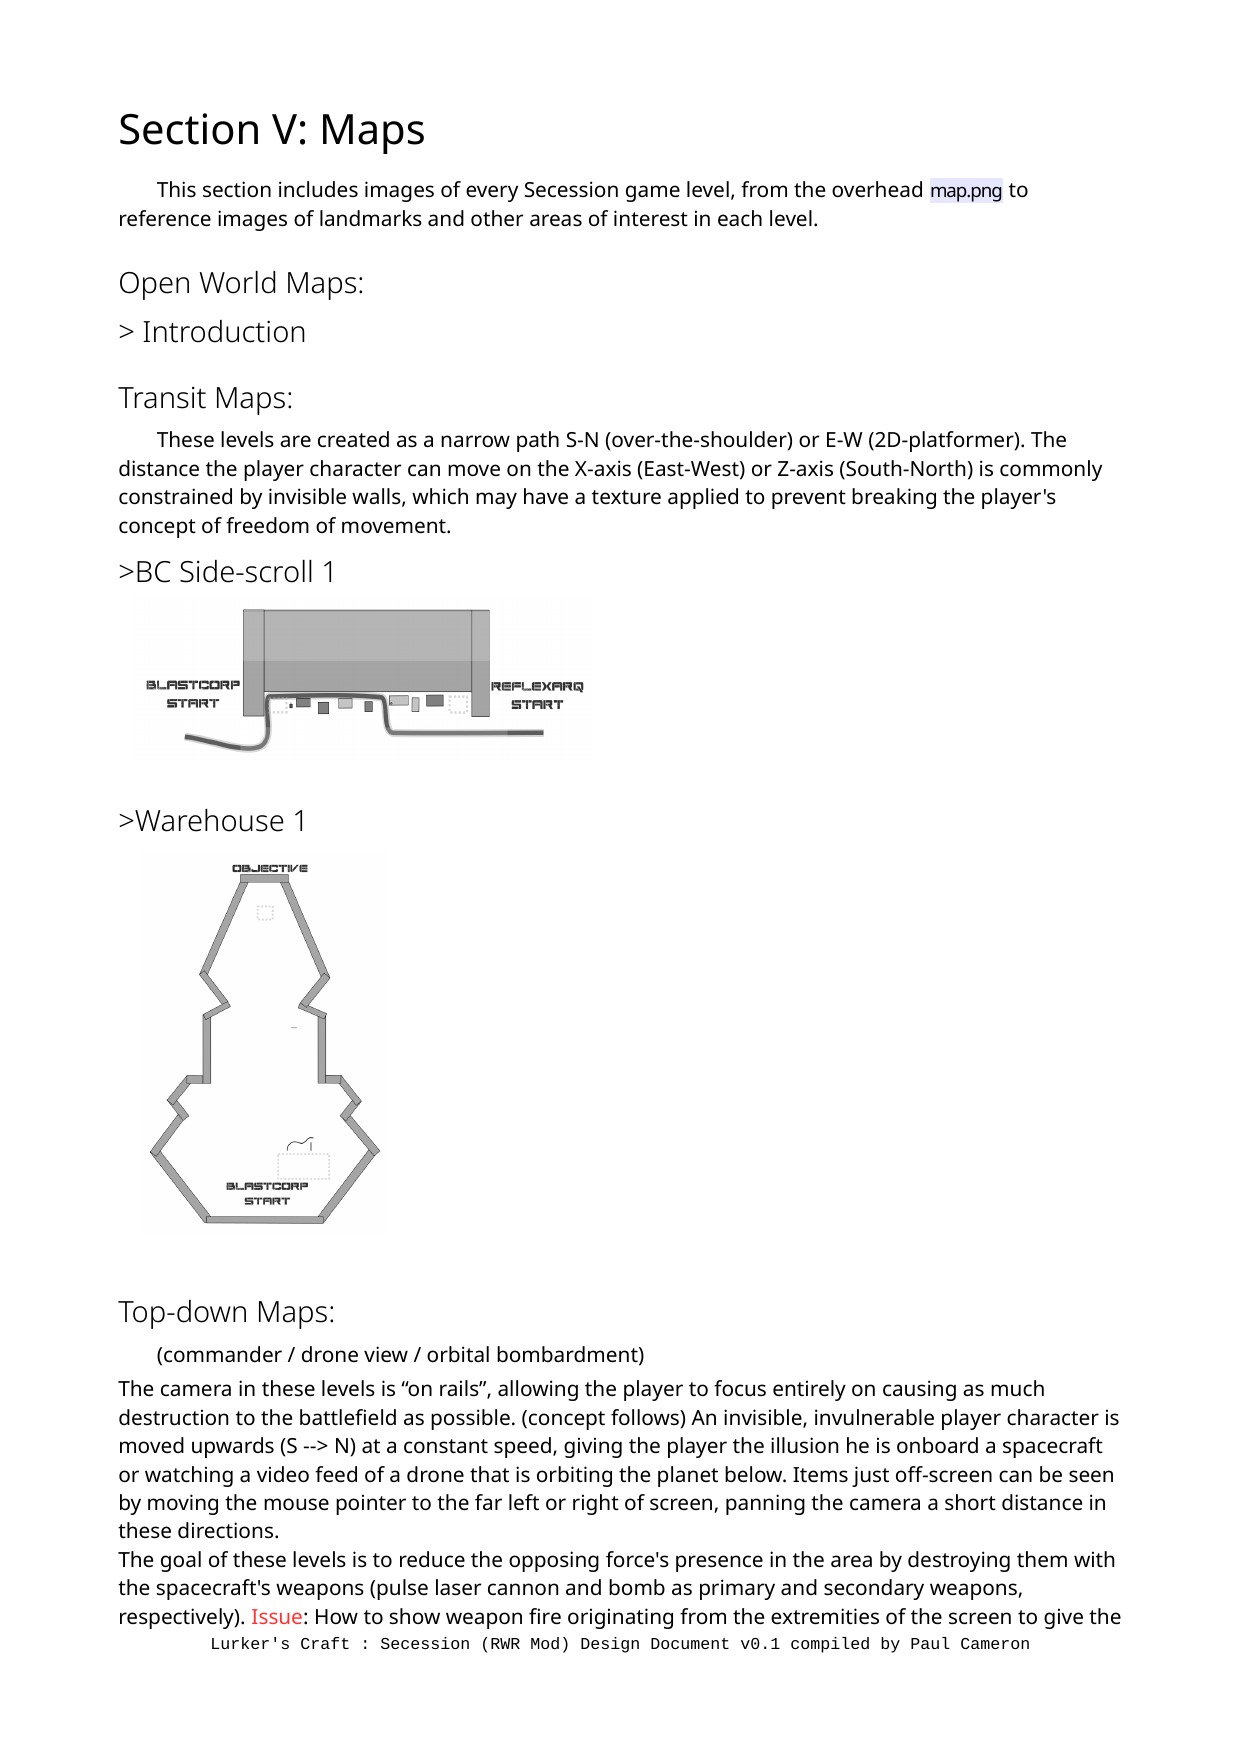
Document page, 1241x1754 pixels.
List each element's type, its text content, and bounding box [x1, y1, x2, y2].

text (commander / drone view / orbital bombardment) [118, 1340, 1122, 1368]
picture [133, 595, 591, 760]
picture [141, 853, 388, 1233]
text The goal of these levels is to reduce the opposing force's presence in the area by destroying them with the spacecraft's weapons (pulse laser cannon and bomb as primary and secondary weapons, respectively). Issue: How to show weapon fire originating from the extremities of the screen to give the [118, 1545, 1122, 1630]
subtitle Open World Maps: [118, 263, 1122, 302]
text The camera in these levels is “on rails”, allowing the player to focus entirely on causing as much destruction to the battlefield as possible. (concept follows) An invisible, invulnerable player character is moved upwards (S --> N) at a constant speed, giving the player the illusion he is onboard a spacecraft or watching a video feed of a drone that is orbiting the planet below. Items just off-screen can be seen by moving the mouse pointer to the far left or right of screen, panning the camera a short distance in these directions. [118, 1374, 1122, 1545]
subtitle >Warehouse 1 [118, 800, 1122, 839]
subtitle Top-down Maps: [118, 1291, 1122, 1331]
subtitle > Introduction [118, 311, 1122, 351]
text These levels are created as a narrow path S-N (over-the-shoulder) or E-W (2D-platformer). The distance the player character can move on the X-axis (East-West) or Z-axis (South-North) is commonly constrained by invisible walls, which may have a texture applied to prevent breaking the player's concept of freedom of movement. [118, 426, 1122, 539]
subtitle Section V: Maps [118, 100, 1122, 157]
text This section includes images of every Secession game level, from the overhead map.png to reference images of landmarks and other areas of interest in each level. [118, 175, 1122, 232]
subtitle >BC Side-scroll 1 [118, 551, 1122, 591]
subtitle Transit Maps: [118, 377, 1122, 417]
